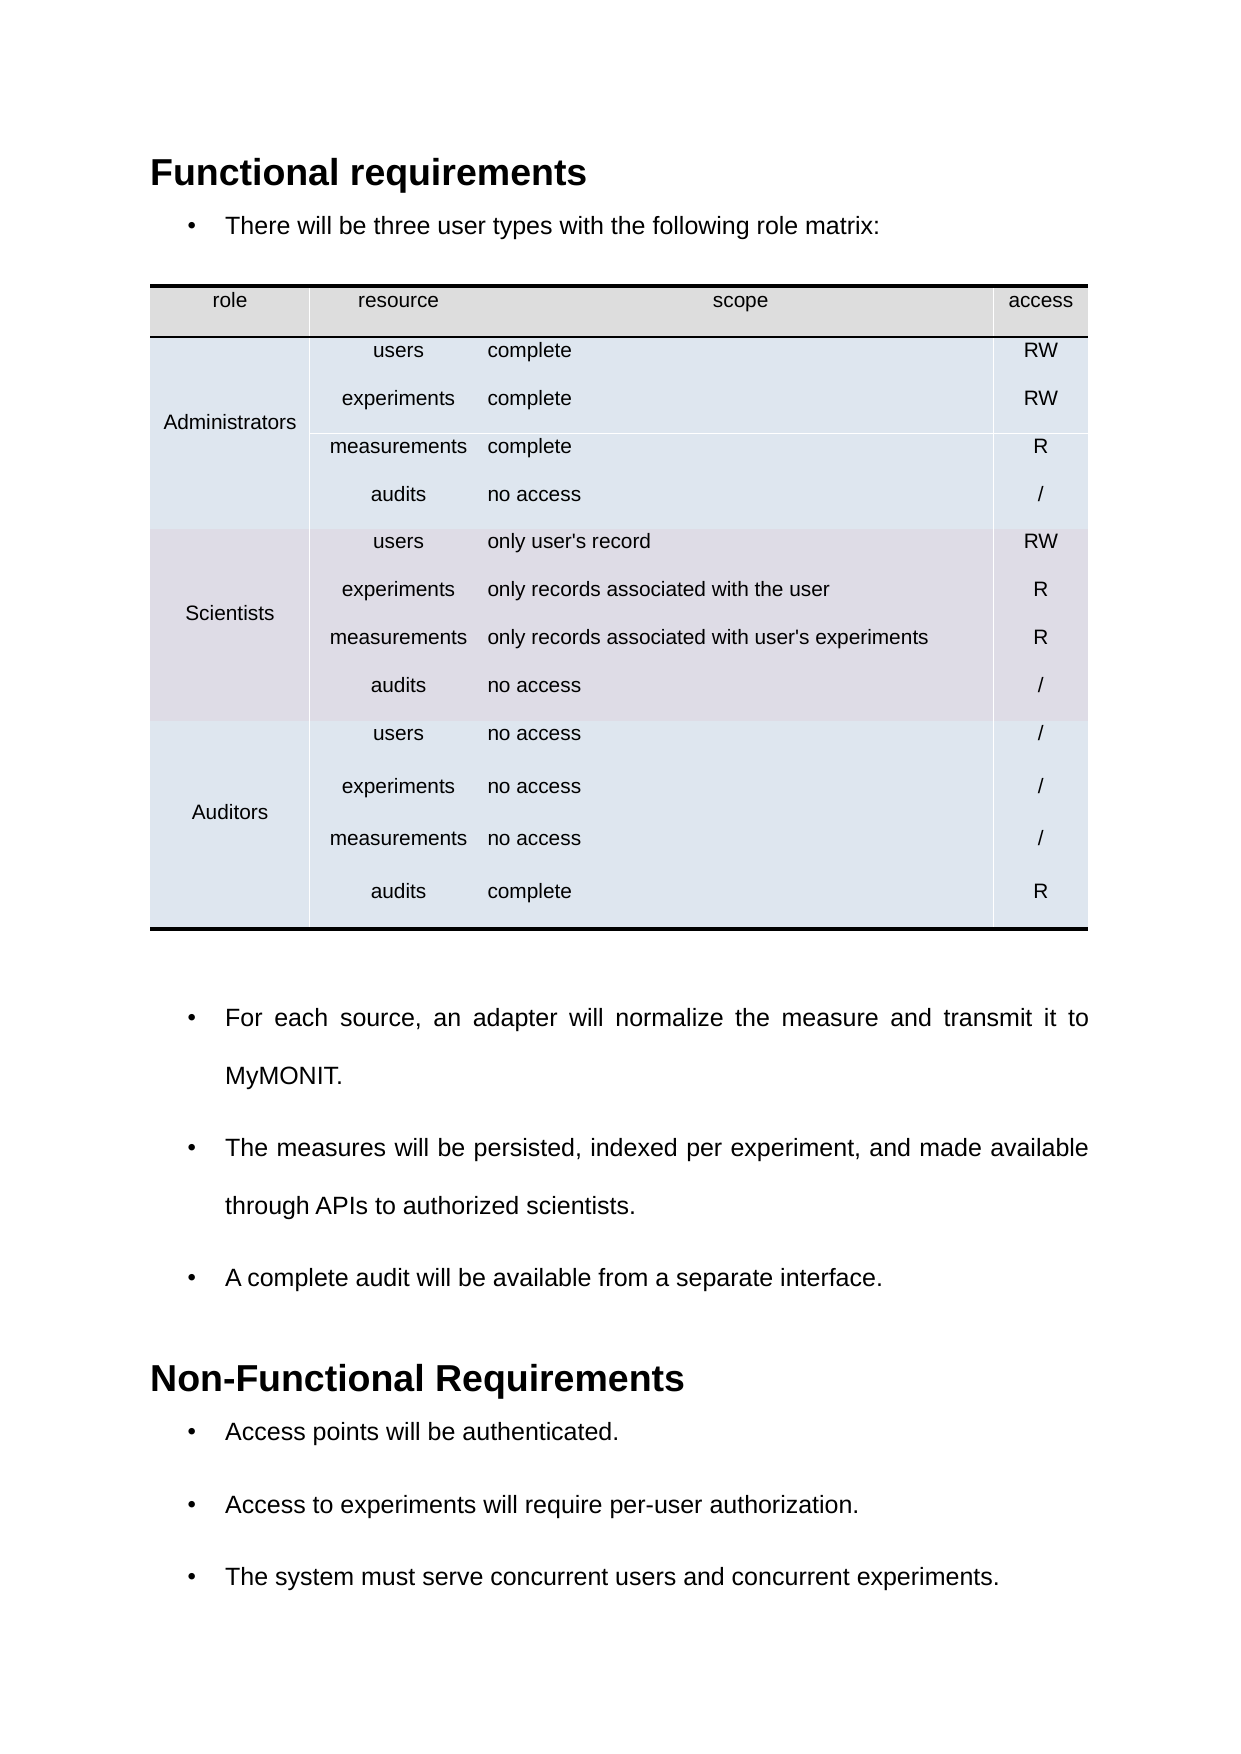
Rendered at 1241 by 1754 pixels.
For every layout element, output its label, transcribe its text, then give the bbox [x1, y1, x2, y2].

table_cell no access [487, 481, 993, 529]
table_cell no access [487, 769, 993, 821]
table_cell / [994, 673, 1088, 721]
table_cell audits [310, 673, 487, 721]
table_cell experiments [310, 769, 487, 821]
table_cell / [994, 821, 1088, 874]
table_cell R [994, 434, 1088, 481]
list The system must serve concurrent users and concurrent experiments. [187, 1562, 1091, 1591]
table_cell Administrators [150, 338, 309, 529]
table_cell audits [310, 481, 487, 529]
list A complete audit will be available from a separate interface. [187, 1263, 1091, 1292]
table_cell measurements [310, 625, 487, 673]
list The measures will be persisted, indexed per experiment, and made available through APIs to authorized scientists. [187, 1133, 1091, 1219]
list Access points will be authenticated. [187, 1417, 1091, 1446]
table_cell Scientists [150, 529, 309, 721]
table_cell / [994, 481, 1088, 529]
table_cell Auditors [150, 721, 309, 927]
table_cell / [994, 769, 1088, 821]
table_cell complete [487, 434, 993, 481]
subtitle Non-Functional Requirements [150, 1356, 1091, 1399]
table_cell / [994, 721, 1088, 769]
table_header role [150, 288, 309, 336]
table_cell no access [487, 721, 993, 769]
table_cell RW [994, 529, 1088, 577]
table_cell complete [487, 386, 993, 433]
table_cell no access [487, 821, 993, 874]
table_cell no access [487, 673, 993, 721]
list For each source, an adapter will normalize the measure and transmit it to MyMONIT. [187, 1003, 1091, 1090]
table_cell measurements [310, 434, 487, 481]
table_header resource [310, 288, 487, 336]
list There will be three user types with the following role matrix: [187, 211, 1091, 240]
table_cell R [994, 577, 1088, 625]
table_cell audits [310, 874, 487, 927]
subtitle Functional requirements [150, 150, 1091, 193]
table_cell experiments [310, 577, 487, 625]
table_cell RW [994, 386, 1088, 433]
table_cell only records associated with user's experiments [487, 625, 993, 673]
table_cell complete [487, 338, 993, 386]
table_cell measurements [310, 821, 487, 874]
table_cell R [994, 874, 1088, 927]
table_header scope [487, 288, 993, 336]
table_cell users [310, 529, 487, 577]
table_cell experiments [310, 386, 487, 433]
table_cell users [310, 338, 487, 386]
table_cell only records associated with the user [487, 577, 993, 625]
table_cell RW [994, 338, 1088, 386]
table_header access [994, 288, 1088, 336]
table_cell R [994, 625, 1088, 673]
list Access to experiments will require per-user authorization. [187, 1489, 1091, 1518]
table_cell only user's record [487, 529, 993, 577]
table_cell users [310, 721, 487, 769]
table_cell complete [487, 874, 993, 927]
